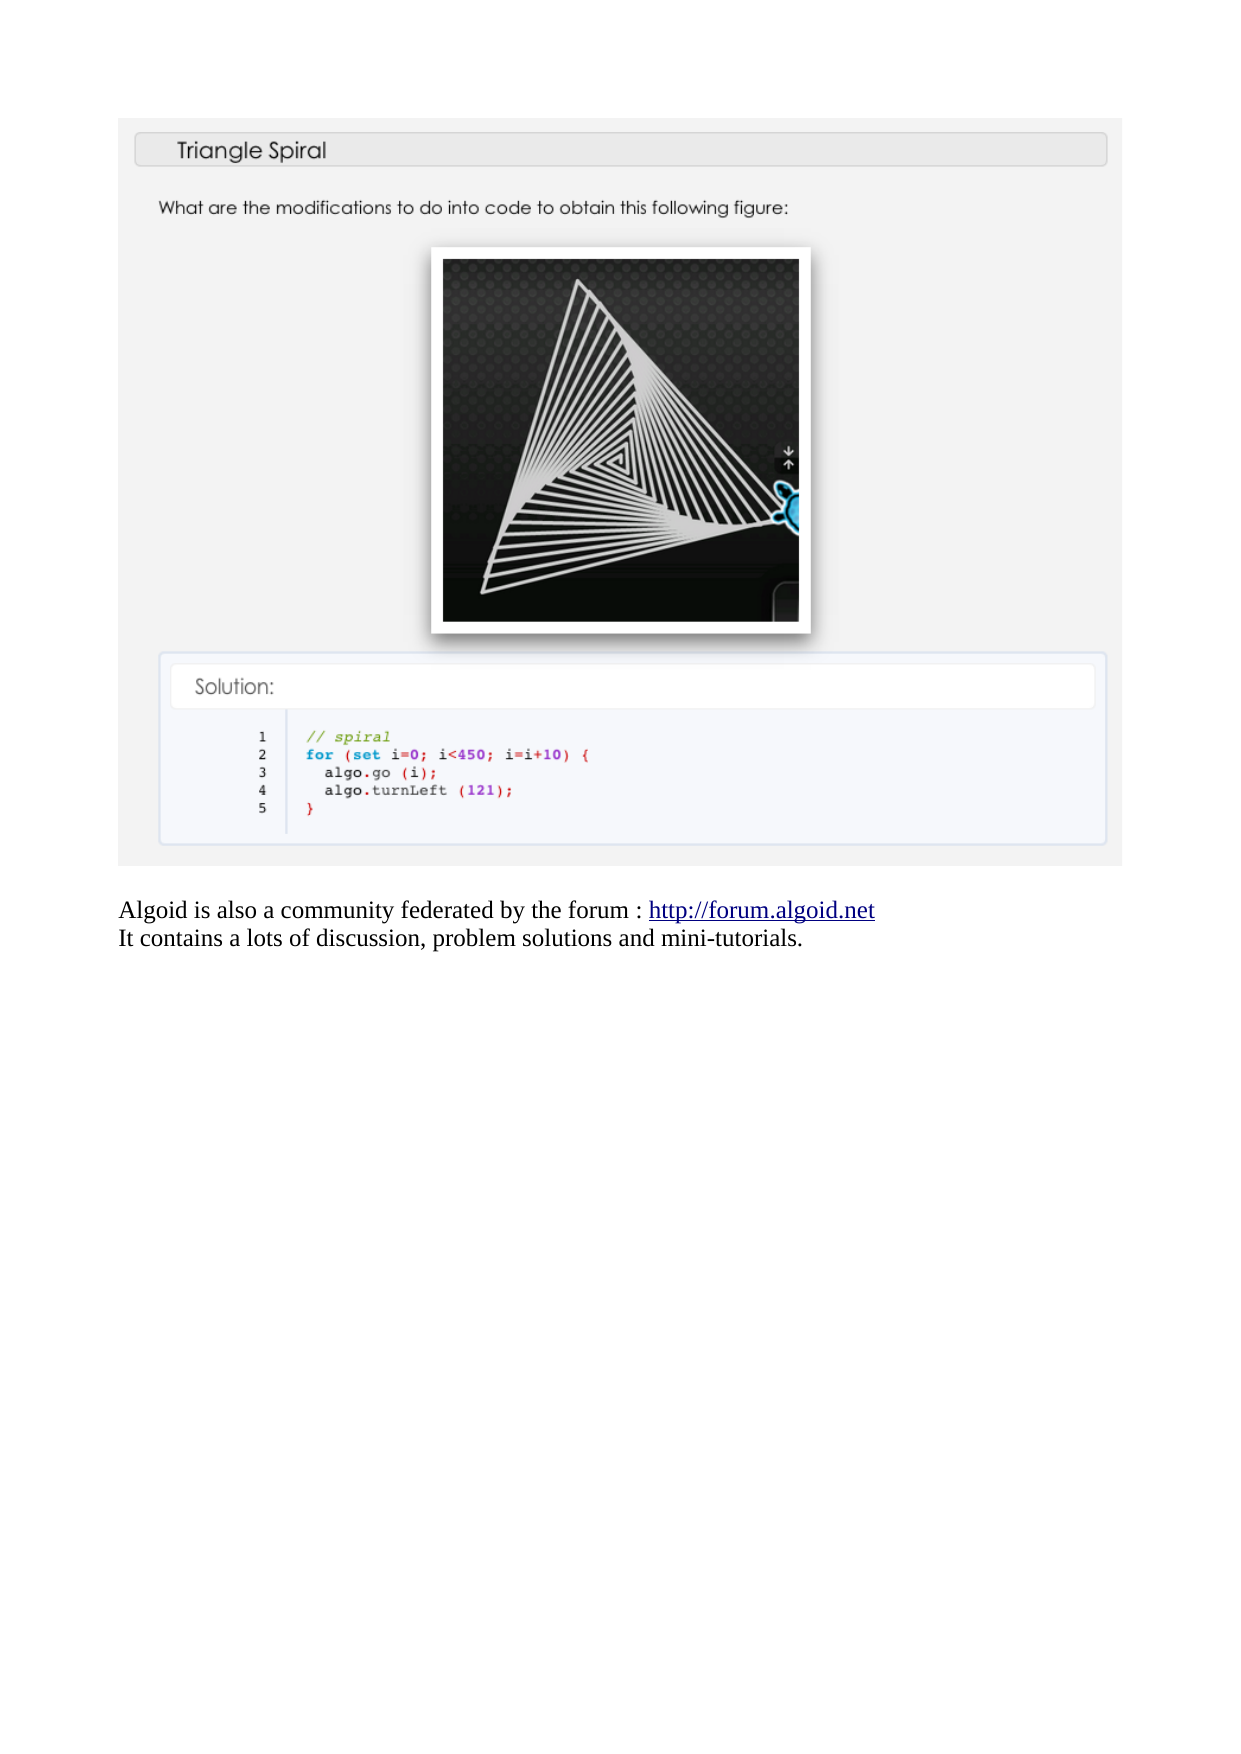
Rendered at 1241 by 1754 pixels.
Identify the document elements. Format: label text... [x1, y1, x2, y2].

picture [118, 118, 1123, 866]
text Algoid is also a community federated by the forum : http://forum.algoid.net [118, 895, 1122, 923]
text It contains a lots of discussion, problem solutions and mini-tutorials. [118, 923, 1122, 952]
